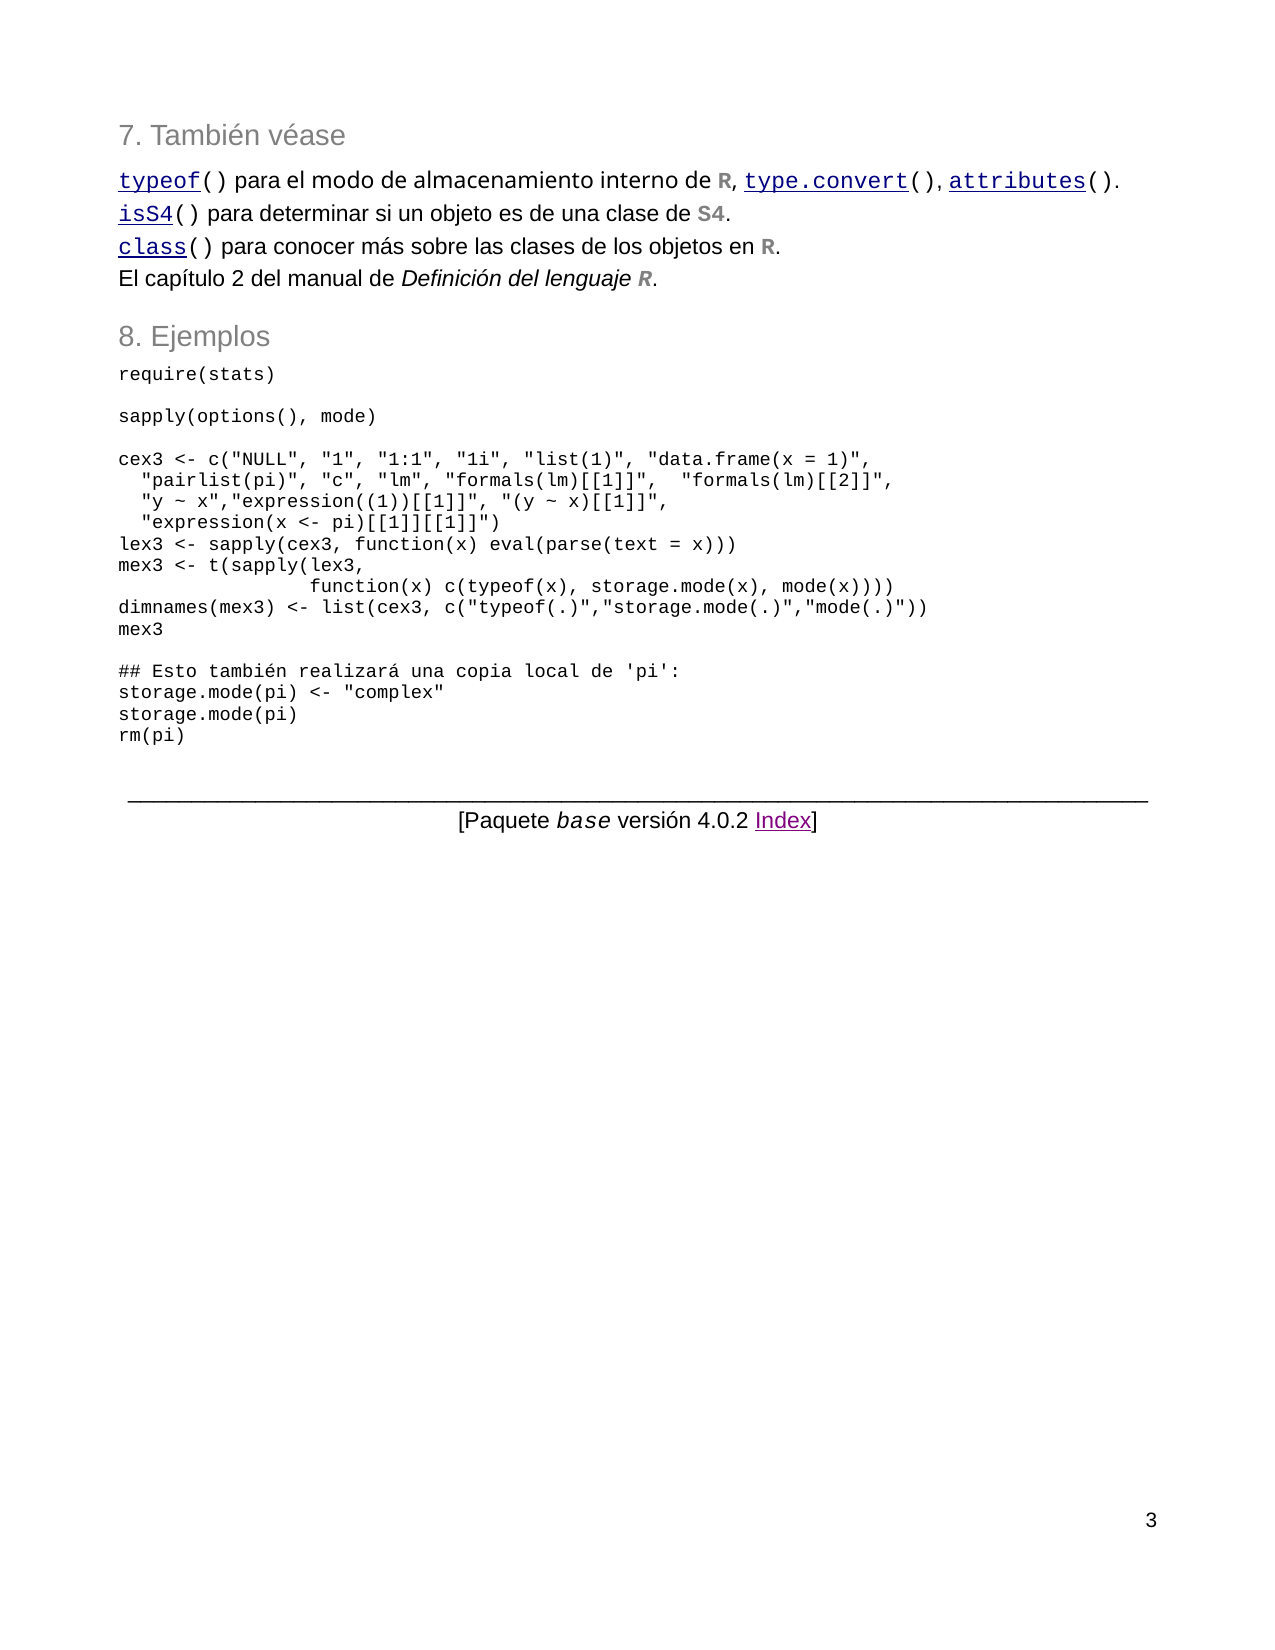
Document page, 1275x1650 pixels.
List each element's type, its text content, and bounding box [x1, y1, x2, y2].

text function(x) c(typeof(x), storage.mode(x), mode(x)))) [118, 577, 1157, 598]
text ________________________________________________________________________________ [118, 777, 1157, 803]
text "y ~ x","expression((1))[[1]]", "(y ~ x)[[1]]", [118, 492, 1157, 513]
text class() para conocer más sobre las clases de los objetos en R. [118, 233, 1157, 261]
text typeof() para el modo de almacenamiento interno de R, type.convert(), attributes(). [118, 164, 1157, 196]
text mex3 <- t(sapply(lex3, [118, 556, 1157, 577]
text dimnames(mex3) <- list(cex3, c("typeof(.)","storage.mode(.)","mode(.)")) [118, 598, 1157, 619]
text [Paquete base versión 4.0.2 Index] [118, 807, 1157, 835]
text sapply(options(), mode) [118, 407, 1157, 428]
text lex3 <- sapply(cex3, function(x) eval(parse(text = x))) [118, 534, 1157, 556]
text rm(pi) [118, 726, 1157, 747]
text "expression(x <- pi)[[1]][[1]]") [118, 513, 1157, 534]
subtitle 8. Ejemplos [118, 318, 1157, 352]
subtitle 7. También véase [118, 118, 1157, 152]
text ## Esto también realizará una copia local de 'pi': [118, 662, 1157, 683]
text El capítulo 2 del manual de Definición del lenguaje R. [118, 265, 1157, 293]
text mex3 [118, 619, 1157, 641]
text storage.mode(pi) [118, 704, 1157, 726]
text "pairlist(pi)", "c", "lm", "formals(lm)[[1]]", "formals(lm)[[2]]", [118, 471, 1157, 492]
text require(stats) [118, 364, 1157, 386]
text isS4() para determinar si un objeto es de una clase de S4. [118, 200, 1157, 228]
text storage.mode(pi) <- "complex" [118, 683, 1157, 704]
text cex3 <- c("NULL", "1", "1:1", "1i", "list(1)", "data.frame(x = 1)", [118, 449, 1157, 471]
